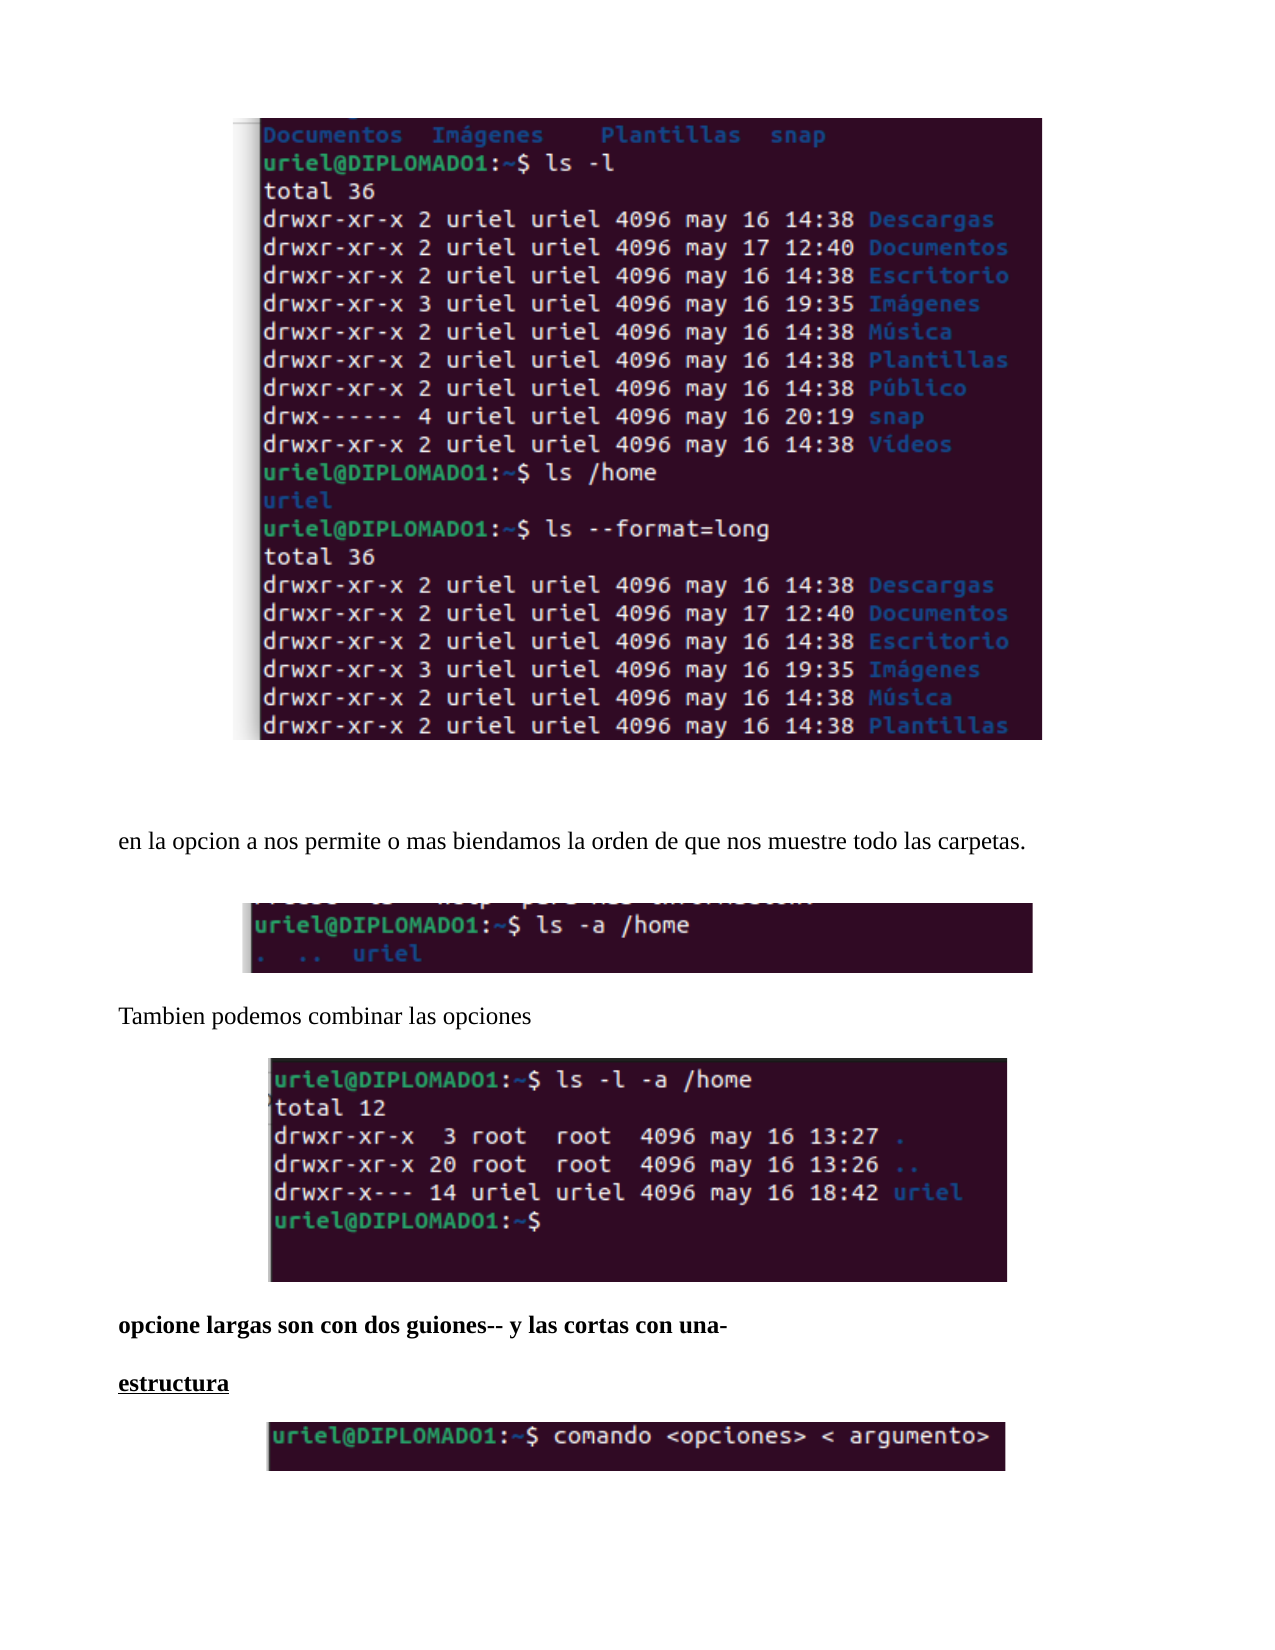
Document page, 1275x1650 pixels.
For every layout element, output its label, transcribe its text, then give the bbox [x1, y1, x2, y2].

text opcione largas son con dos guiones-- y las cortas con una- [118, 1311, 1157, 1339]
text en la opcion a nos permite o mas biendamos la orden de que nos muestre todo las carpetas. [118, 826, 1157, 855]
picture [266, 1422, 1006, 1471]
text estructura [118, 1368, 1157, 1397]
text Tambien podemos combinar las opciones [118, 1001, 1157, 1030]
picture [232, 118, 1043, 740]
picture [242, 903, 1033, 973]
picture [268, 1058, 1008, 1282]
